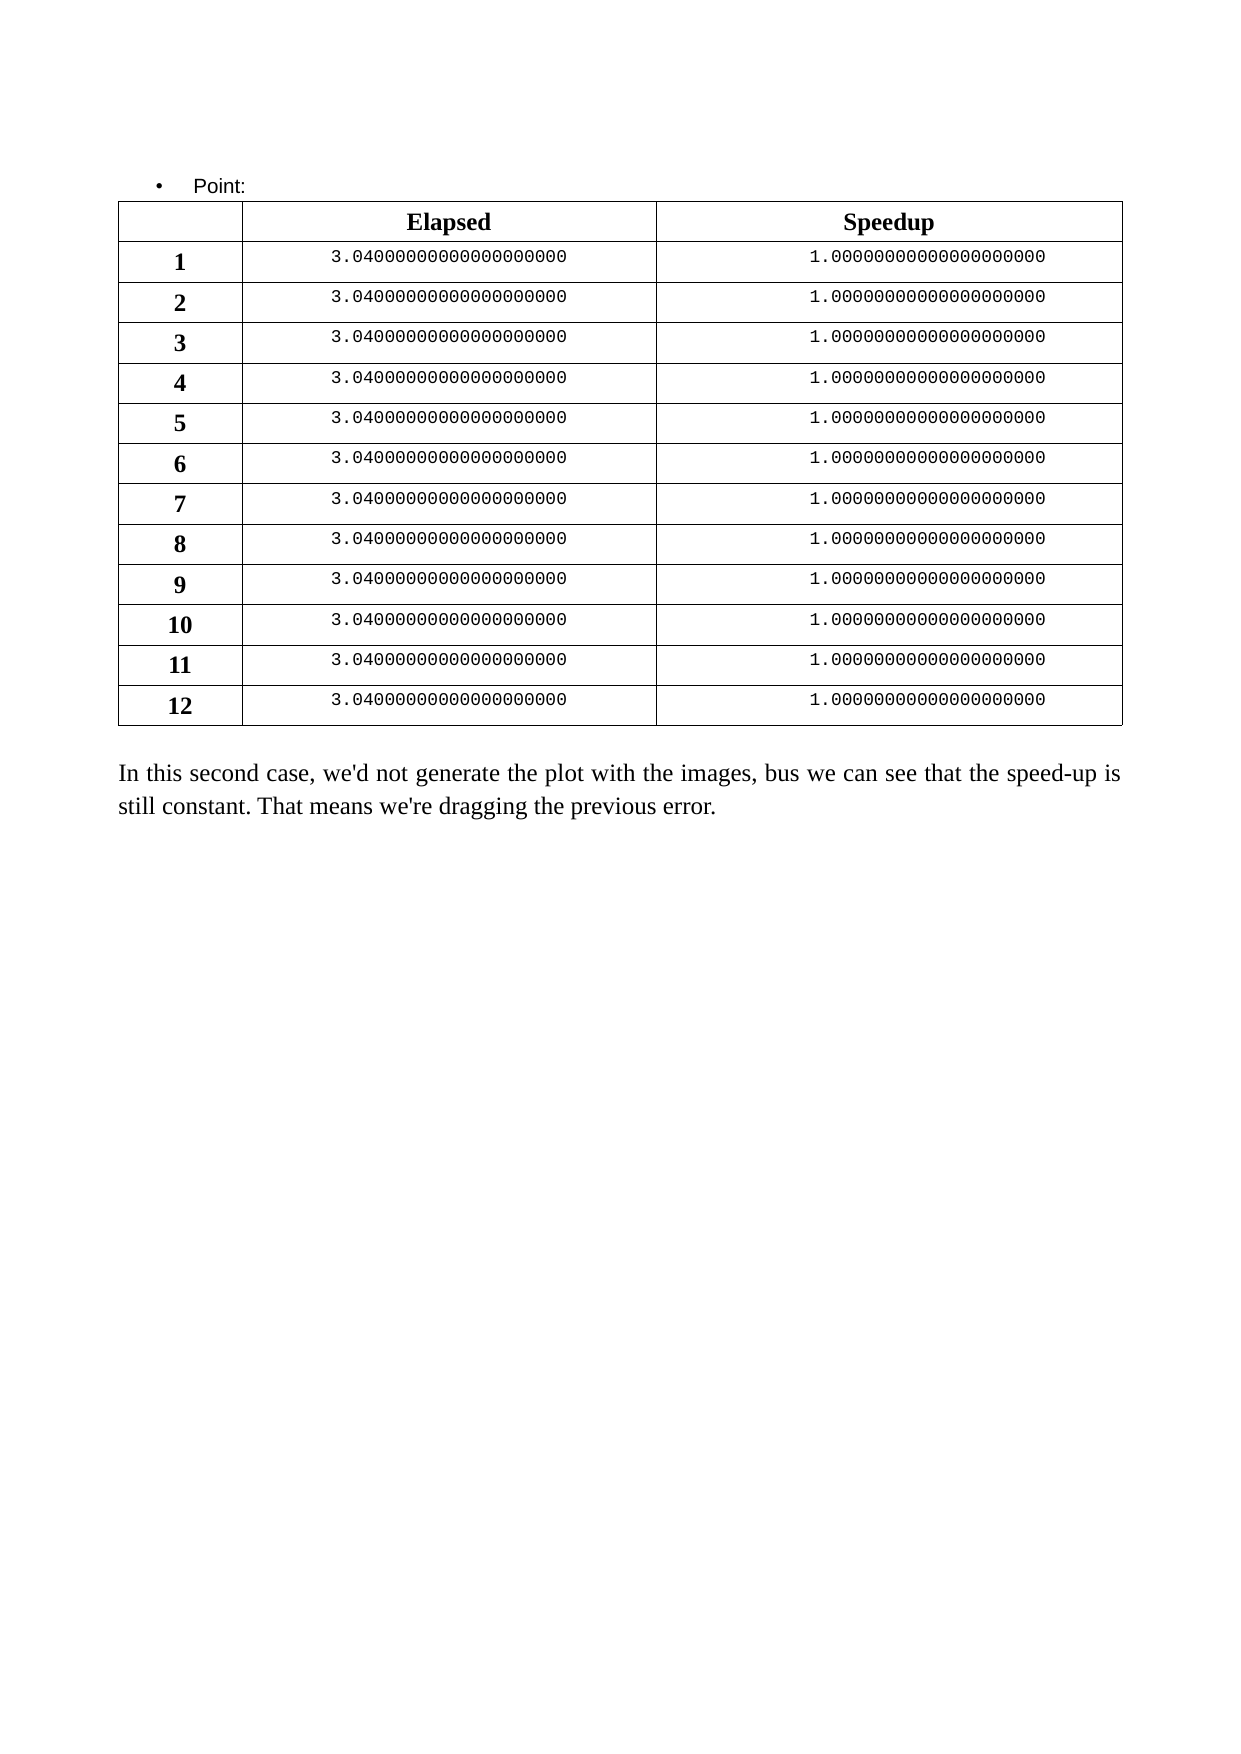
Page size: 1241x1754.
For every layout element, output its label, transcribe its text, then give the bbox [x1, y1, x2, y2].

table_cell 3.04000000000000000000 [243, 444, 656, 483]
table_cell 3.04000000000000000000 [243, 242, 656, 282]
table_cell 1.00000000000000000000 [657, 242, 1122, 282]
table_cell 1.00000000000000000000 [657, 646, 1122, 685]
table_header Speedup [657, 202, 1122, 241]
table_header Elapsed [243, 202, 656, 241]
table_cell 1.00000000000000000000 [657, 283, 1122, 322]
table_cell 1.00000000000000000000 [657, 364, 1122, 403]
table_cell 3.04000000000000000000 [243, 605, 656, 644]
table_cell 3.04000000000000000000 [243, 484, 656, 524]
table_cell 2 [119, 283, 242, 322]
table_cell 5 [119, 404, 242, 443]
table_cell 3.04000000000000000000 [243, 404, 656, 443]
table_cell 3.04000000000000000000 [243, 686, 656, 725]
list Point: [156, 174, 1122, 198]
table_cell 1.00000000000000000000 [657, 565, 1122, 604]
table_cell 3.04000000000000000000 [243, 283, 656, 322]
table_cell 1.00000000000000000000 [657, 686, 1122, 725]
table_cell 3.04000000000000000000 [243, 323, 656, 362]
table_cell 3.04000000000000000000 [243, 646, 656, 685]
table_cell 1.00000000000000000000 [657, 484, 1122, 524]
table_cell 3.04000000000000000000 [243, 525, 656, 564]
table_header [119, 202, 242, 241]
table_cell 1.00000000000000000000 [657, 525, 1122, 564]
table_cell 1 [119, 242, 242, 282]
table_cell 10 [119, 605, 242, 644]
table_cell 1.00000000000000000000 [657, 605, 1122, 644]
table_cell 3.04000000000000000000 [243, 565, 656, 604]
table_cell 9 [119, 565, 242, 604]
table_cell 12 [119, 686, 242, 725]
table_cell 3.04000000000000000000 [243, 364, 656, 403]
table_cell 7 [119, 484, 242, 524]
table_cell 8 [119, 525, 242, 564]
table_cell 1.00000000000000000000 [657, 404, 1122, 443]
table_cell 1.00000000000000000000 [657, 444, 1122, 483]
text In this second case, we'd not generate the plot with the images, bus we can see that the speed-up is still constant. That means we're dragging the previous error. [118, 726, 1122, 819]
table_cell 4 [119, 364, 242, 403]
table_cell 3 [119, 323, 242, 362]
table_cell 1.00000000000000000000 [657, 323, 1122, 362]
table_cell 6 [119, 444, 242, 483]
table_cell 11 [119, 646, 242, 685]
